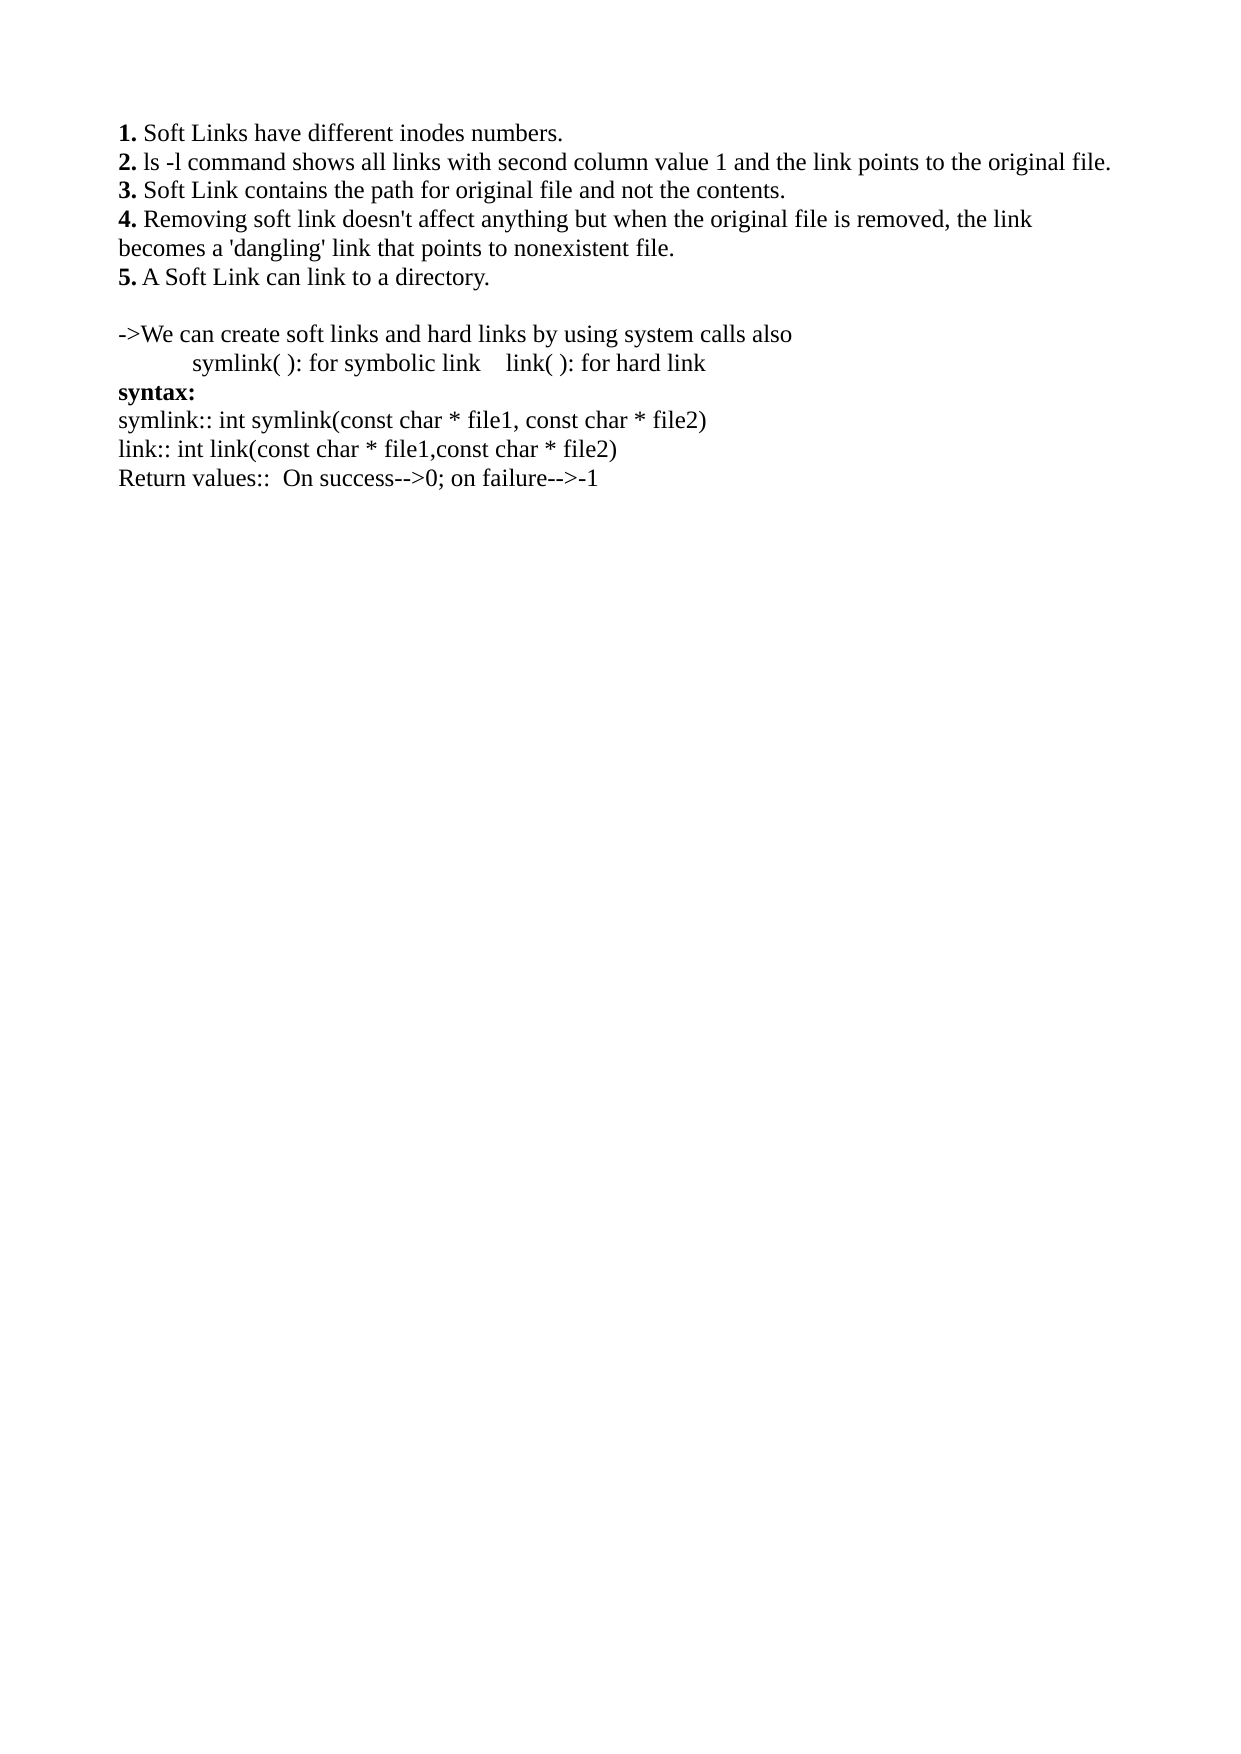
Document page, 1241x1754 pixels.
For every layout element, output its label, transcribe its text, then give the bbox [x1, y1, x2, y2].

text syntax: [118, 377, 1122, 406]
text Return values:: On success-->0; on failure-->-1 [118, 463, 1122, 492]
text link:: int link(const char * file1,const char * file2) [118, 434, 1122, 463]
text 1. Soft Links have different inodes numbers. 2. ls -l command shows all links with second column value 1 and the link points to the original file. 3. Soft Link contains the path for original file and not the contents. 4. Removing soft link doesn't affect anything but when the original file is removed, the link becomes a 'dangling' link that points to nonexistent file. 5. A Soft Link can link to a directory. [118, 118, 1122, 291]
text symlink:: int symlink(const char * file1, const char * file2) [118, 406, 1122, 434]
text symlink( ): for symbolic link link( ): for hard link [118, 348, 1122, 377]
text ->We can create soft links and hard links by using system calls also [118, 319, 1122, 348]
